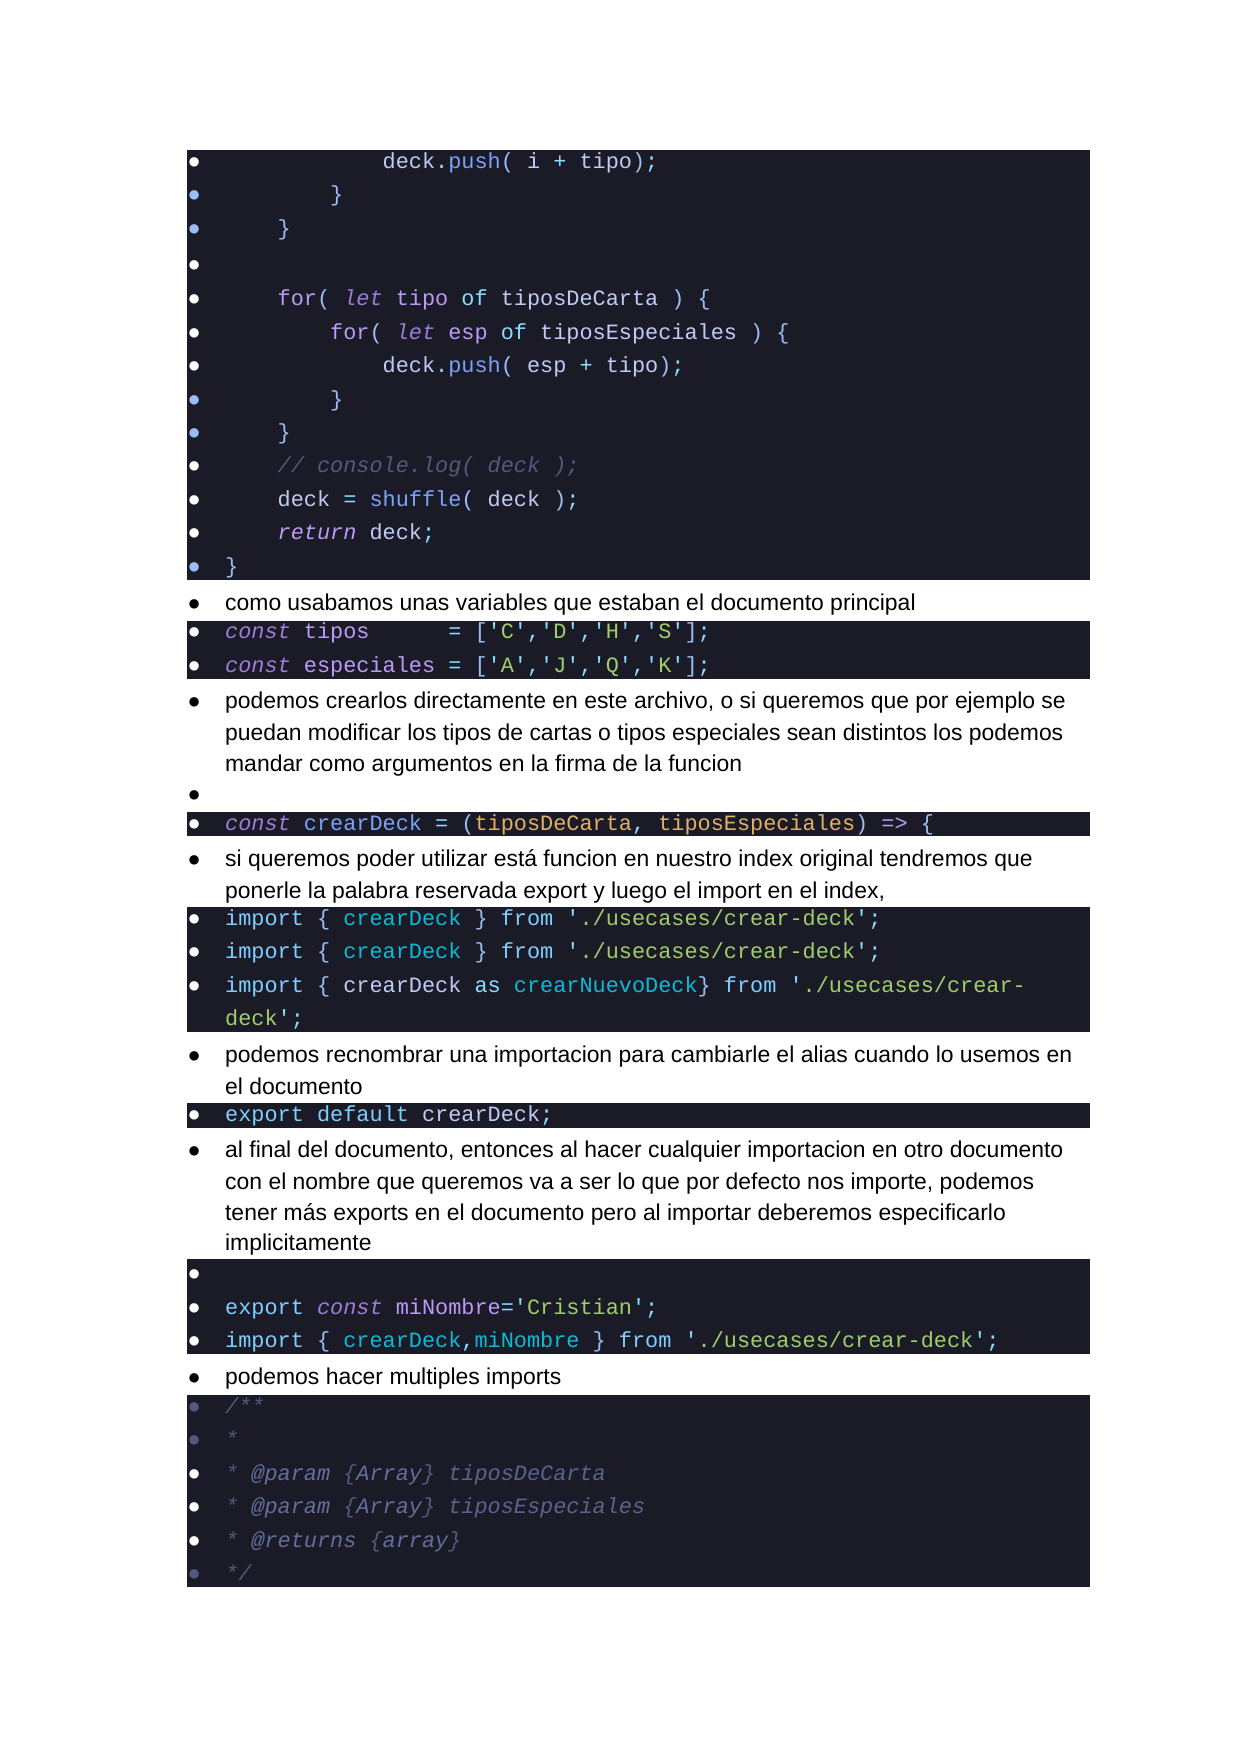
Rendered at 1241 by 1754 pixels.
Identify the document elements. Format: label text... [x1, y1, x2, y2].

list podemos hacer multiples imports [187, 1363, 1090, 1391]
list */ [187, 1562, 1090, 1587]
list } [187, 217, 1090, 242]
list } [187, 183, 1090, 208]
list export default crearDeck; [187, 1103, 1090, 1128]
list return deck; [187, 522, 1090, 546]
list * @param {Array} tiposEspeciales [187, 1496, 1090, 1520]
list } [187, 388, 1090, 413]
list /** [187, 1395, 1090, 1420]
list import { crearDeck } from './usecases/crear-deck'; [187, 941, 1090, 965]
list for( let tipo of tiposDeCarta ) { [187, 287, 1090, 312]
list deck.push( i + tipo); [187, 150, 1090, 175]
list for( let esp of tiposEspeciales ) { [187, 321, 1090, 346]
list import { crearDeck,miNombre } from './usecases/crear-deck'; [187, 1329, 1090, 1354]
list deck = shuffle( deck ); [187, 488, 1090, 513]
list const especiales = ['A','J','Q','K']; [187, 654, 1090, 679]
list export const miNombre='Cristian'; [187, 1296, 1090, 1321]
list podemos crearlos directamente en este archivo, o si queremos que por ejemplo se puedan modificar los tipos de cartas o tipos especiales sean distintos los podemos mandar como argumentos en la firma de la funcion [187, 687, 1090, 776]
list deck.push( esp + tipo); [187, 354, 1090, 379]
list // console.log( deck ); [187, 455, 1090, 479]
list const crearDeck = (tiposDeCarta, tiposEspeciales) => { [187, 812, 1090, 836]
list * @param {Array} tiposDeCarta [187, 1462, 1090, 1487]
list si queremos poder utilizar está funcion en nuestro index original tendremos que ponerle la palabra reservada export y luego el import en el index, [187, 845, 1090, 903]
list import { crearDeck as crearNuevoDeck} from './usecases/crear-deck'; [187, 974, 1090, 1032]
list al final del documento, entonces al hacer cualquier importacion en otro documento con el nombre que queremos va a ser lo que por defecto nos importe, podemos tener más exports en el documento pero al importar deberemos especificarlo implicitamente [187, 1136, 1090, 1255]
list como usabamos unas variables que estaban el documento principal [187, 588, 1090, 616]
list } [187, 555, 1090, 580]
list const tipos = ['C','D','H','S']; [187, 621, 1090, 645]
list * @returns {array} [187, 1529, 1090, 1554]
list import { crearDeck } from './usecases/crear-deck'; [187, 907, 1090, 932]
list * [187, 1429, 1090, 1453]
list } [187, 421, 1090, 446]
list podemos recnombrar una importacion para cambiarle el alias cuando lo usemos en el documento [187, 1041, 1090, 1099]
